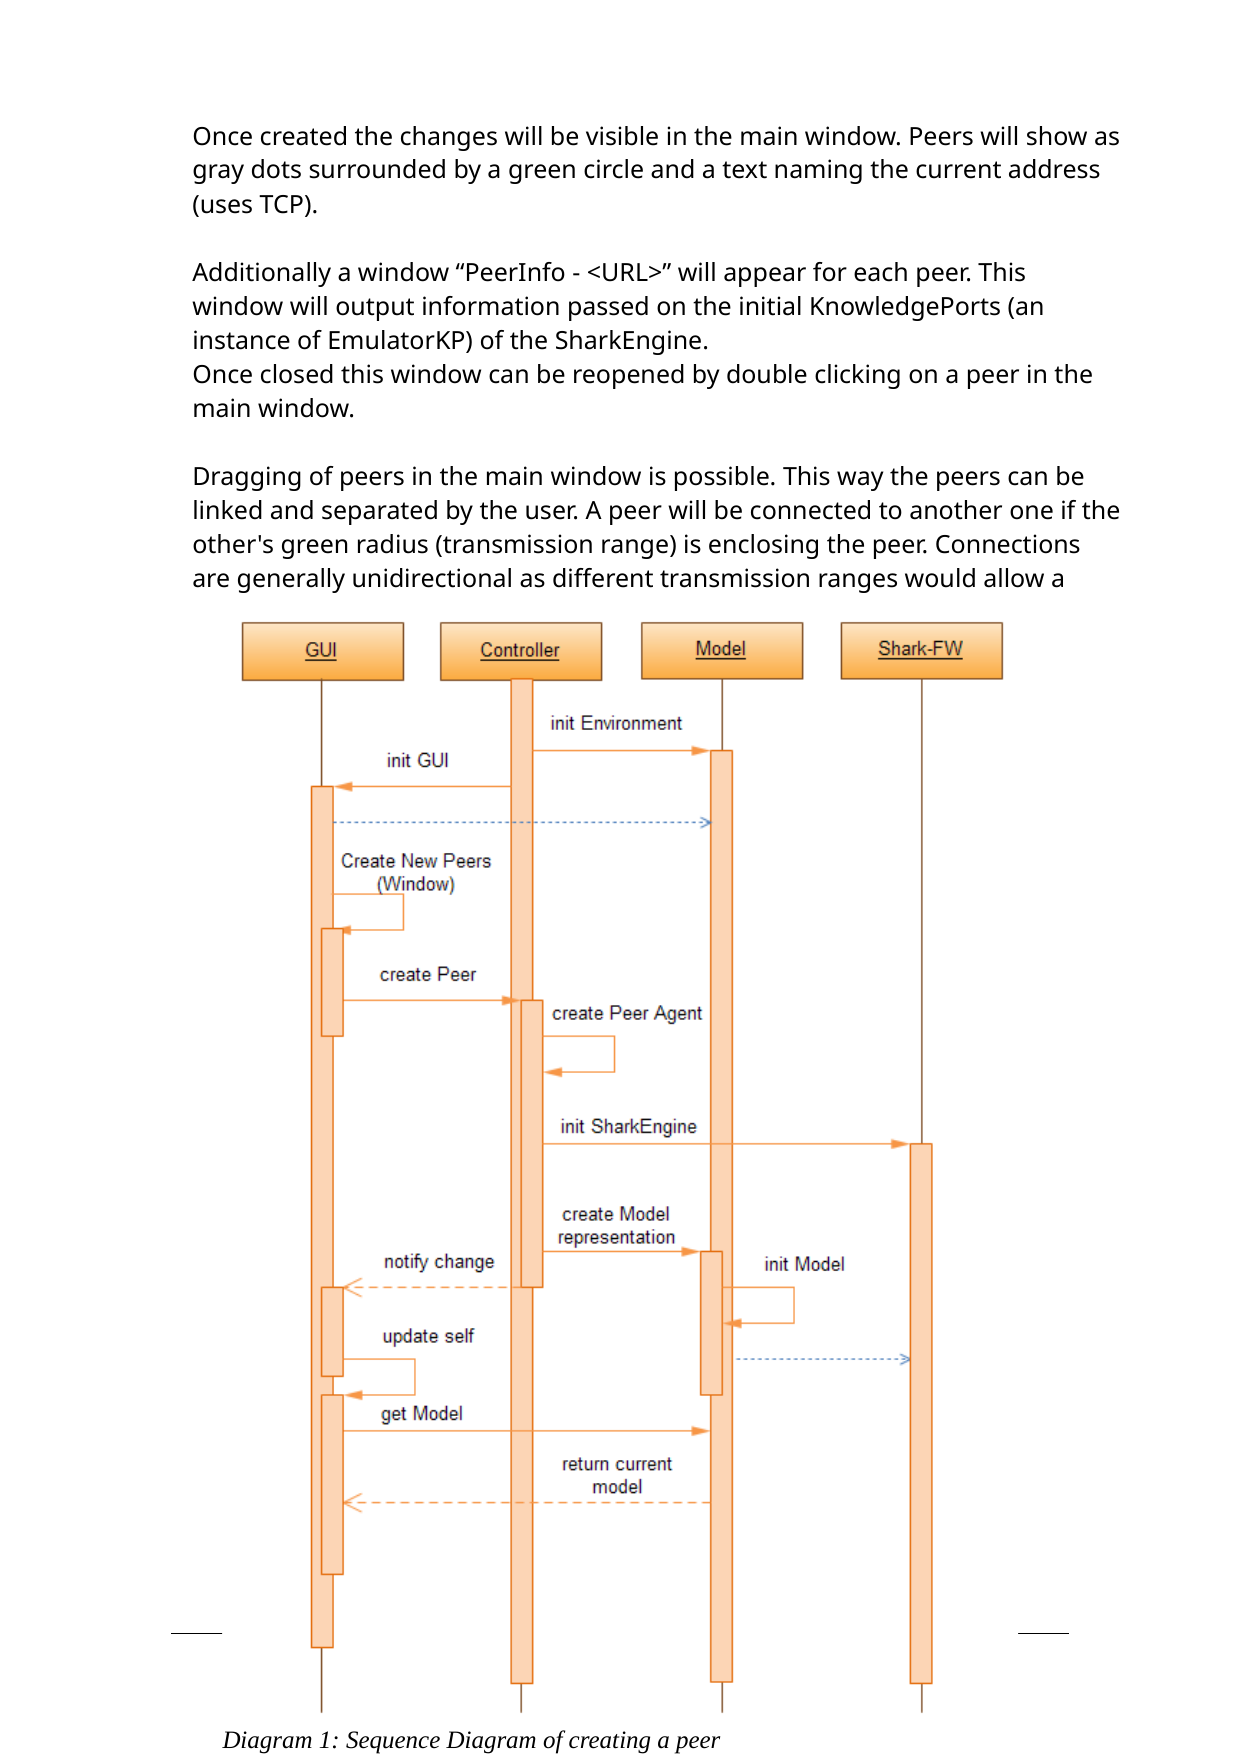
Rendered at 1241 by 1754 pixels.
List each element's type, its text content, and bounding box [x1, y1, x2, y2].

text Once created the changes will be visible in the main window. Peers will show as gray dots surrounded by a green circle and a text naming the current address (uses TCP). [192, 118, 1122, 220]
text Dragging of peers in the main window is possible. This way the peers can be linked and separated by the user. A peer will be connected to another one if the other's green radius (transmission range) is enclosing the peer. Connections are generally unidirectional as different transmission ranges would allow a [192, 459, 1122, 595]
text Diagram 1: Sequence Diagram of creating a peer [222, 1726, 1018, 1754]
text Additionally a window “PeerInfo - <URL>” will appear for each peer. This window will output information passed on the initial KnowledgePorts (an instance of EmulatorKP) of the SharkEngine. [192, 254, 1122, 357]
text Once closed this window can be reopened by double clicking on a peer in the main window. [192, 357, 1122, 425]
picture [222, 608, 1019, 1726]
